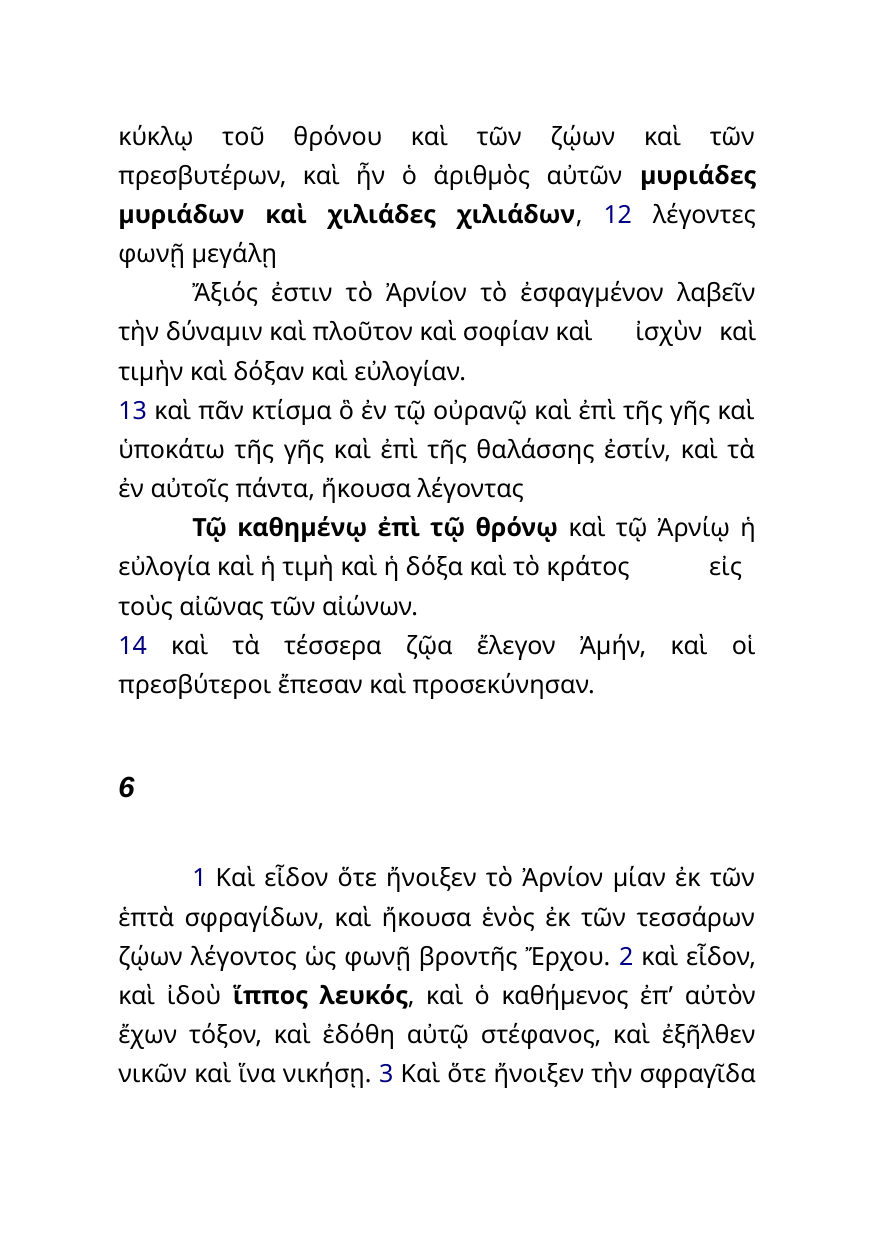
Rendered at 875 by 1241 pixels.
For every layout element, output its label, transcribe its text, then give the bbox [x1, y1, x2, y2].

text 1 Καὶ εἶδον ὅτε ἤνοιξεν τὸ Ἀρνίον μίαν ἐκ τῶν ἑπτὰ σφραγίδων, καὶ ἤκουσα ἑνὸς ἐκ τῶν τεσσάρων ζῴων λέγοντος ὡς φωνῇ βροντῆς Ἔρχου. 2 καὶ εἶδον, καὶ ἰδοὺ ἵππος λευκός, καὶ ὁ καθήμενος ἐπ’ αὐτὸν ἔχων τόξον, καὶ ἐδόθη αὐτῷ στέφανος, καὶ ἐξῆλθεν νικῶν καὶ ἵνα νικήσῃ. 3 Καὶ ὅτε ἤνοιξεν τὴν σφραγῖδα [118, 860, 756, 1090]
text κύκλῳ τοῦ θρόνου καὶ τῶν ζῴων καὶ τῶν πρεσβυτέρων, καὶ ἦν ὁ ἀριθμὸς αὐτῶν μυριάδες μυριάδων καὶ χιλιάδες χιλιάδων, 12 λέγοντες φωνῇ μεγάλῃ [118, 118, 756, 270]
text 13 καὶ πᾶν κτίσμα ὃ ἐν τῷ οὐρανῷ καὶ ἐπὶ τῆς γῆς καὶ ὑποκάτω τῆς γῆς καὶ ἐπὶ τῆς θαλάσσης ἐστίν, καὶ τὰ ἐν αὐτοῖς πάντα, ἤκουσα λέγοντας [118, 392, 756, 505]
subtitle 6 [118, 770, 756, 803]
text Τῷ καθημένῳ ἐπὶ τῷ θρόνῳ καὶ τῷ Ἀρνίῳ ἡ εὐλογία καὶ ἡ τιμὴ καὶ ἡ δόξα καὶ τὸ κράτος εἰς τοὺς αἰῶνας τῶν αἰώνων. [118, 510, 756, 622]
text Ἄξιός ἐστιν τὸ Ἀρνίον τὸ ἐσφαγμένον λαβεῖν τὴν δύναμιν καὶ πλοῦτον καὶ σοφίαν καὶ ἰσχὺν καὶ τιμὴν καὶ δόξαν καὶ εὐλογίαν. [118, 275, 756, 387]
text 14 καὶ τὰ τέσσερα ζῷα ἔλεγον Ἀμήν, καὶ οἱ πρεσβύτεροι ἔπεσαν καὶ προσεκύνησαν. [118, 627, 756, 701]
